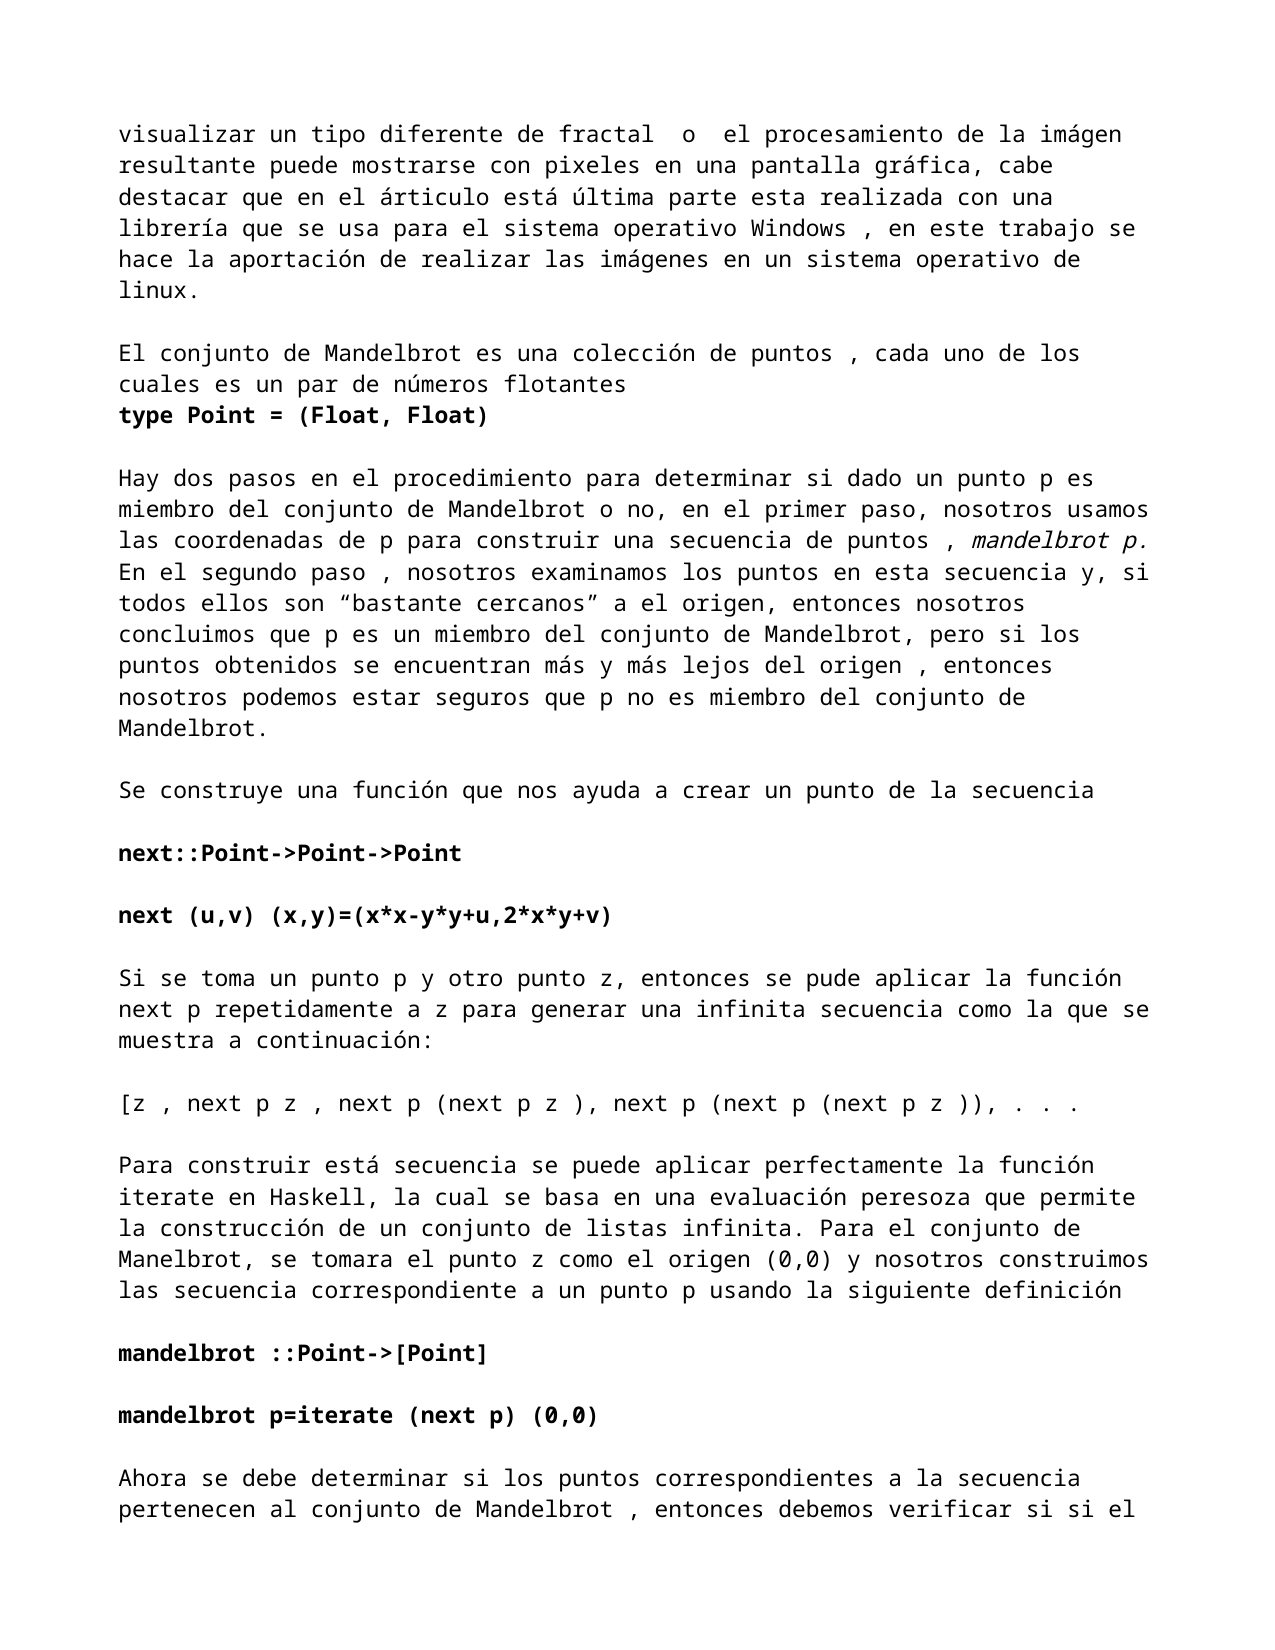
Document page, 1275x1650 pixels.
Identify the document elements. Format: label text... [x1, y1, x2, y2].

text type Point = (Float, Float) [118, 399, 1157, 431]
text mandelbrot ::Point->[Point] [118, 1337, 1157, 1368]
text visualizar un tipo diferente de fractal o el procesamiento de la imágen resultante puede mostrarse con pixeles en una pantalla gráfica, cabe destacar que en el árticulo está última parte esta realizada con una librería que se usa para el sistema operativo Windows , en este trabajo se hace la aportación de realizar las imágenes en un sistema operativo de linux. [118, 118, 1157, 306]
text Hay dos pasos en el procedimiento para determinar si dado un punto p es miembro del conjunto de Mandelbrot o no, en el primer paso, nosotros usamos las coordenadas de p para construir una secuencia de puntos , mandelbrot p. En el segundo paso , nosotros examinamos los puntos en esta secuencia y, si todos ellos son “bastante cercanos” a el origen, entonces nosotros concluimos que p es un miembro del conjunto de Mandelbrot, pero si los puntos obtenidos se encuentran más y más lejos del origen , entonces nosotros podemos estar seguros que p no es miembro del conjunto de Mandelbrot. [118, 462, 1157, 743]
text mandelbrot p=iterate (next p) (0,0) [118, 1399, 1157, 1431]
text El conjunto de Mandelbrot es una colección de puntos , cada uno de los cuales es un par de números flotantes [118, 337, 1157, 399]
text next (u,v) (x,y)=(x*x-y*y+u,2*x*y+v) [118, 899, 1157, 931]
text Para construir está secuencia se puede aplicar perfectamente la función iterate en Haskell, la cual se basa en una evaluación peresoza que permite la construcción de un conjunto de listas infinita. Para el conjunto de Manelbrot, se tomara el punto z como el origen (0,0) y nosotros construimos las secuencia correspondiente a un punto p usando la siguiente definición [118, 1149, 1157, 1306]
text Si se toma un punto p y otro punto z, entonces se pude aplicar la función next p repetidamente a z para generar una infinita secuencia como la que se muestra a continuación: [118, 962, 1157, 1056]
text [z , next p z , next p (next p z ), next p (next p (next p z )), . . . [118, 1087, 1157, 1118]
text next::Point->Point->Point [118, 837, 1157, 868]
text Ahora se debe determinar si los puntos correspondientes a la secuencia pertenecen al conjunto de Mandelbrot , entonces debemos verificar si si el [118, 1462, 1157, 1524]
text Se construye una función que nos ayuda a crear un punto de la secuencia [118, 774, 1157, 806]
